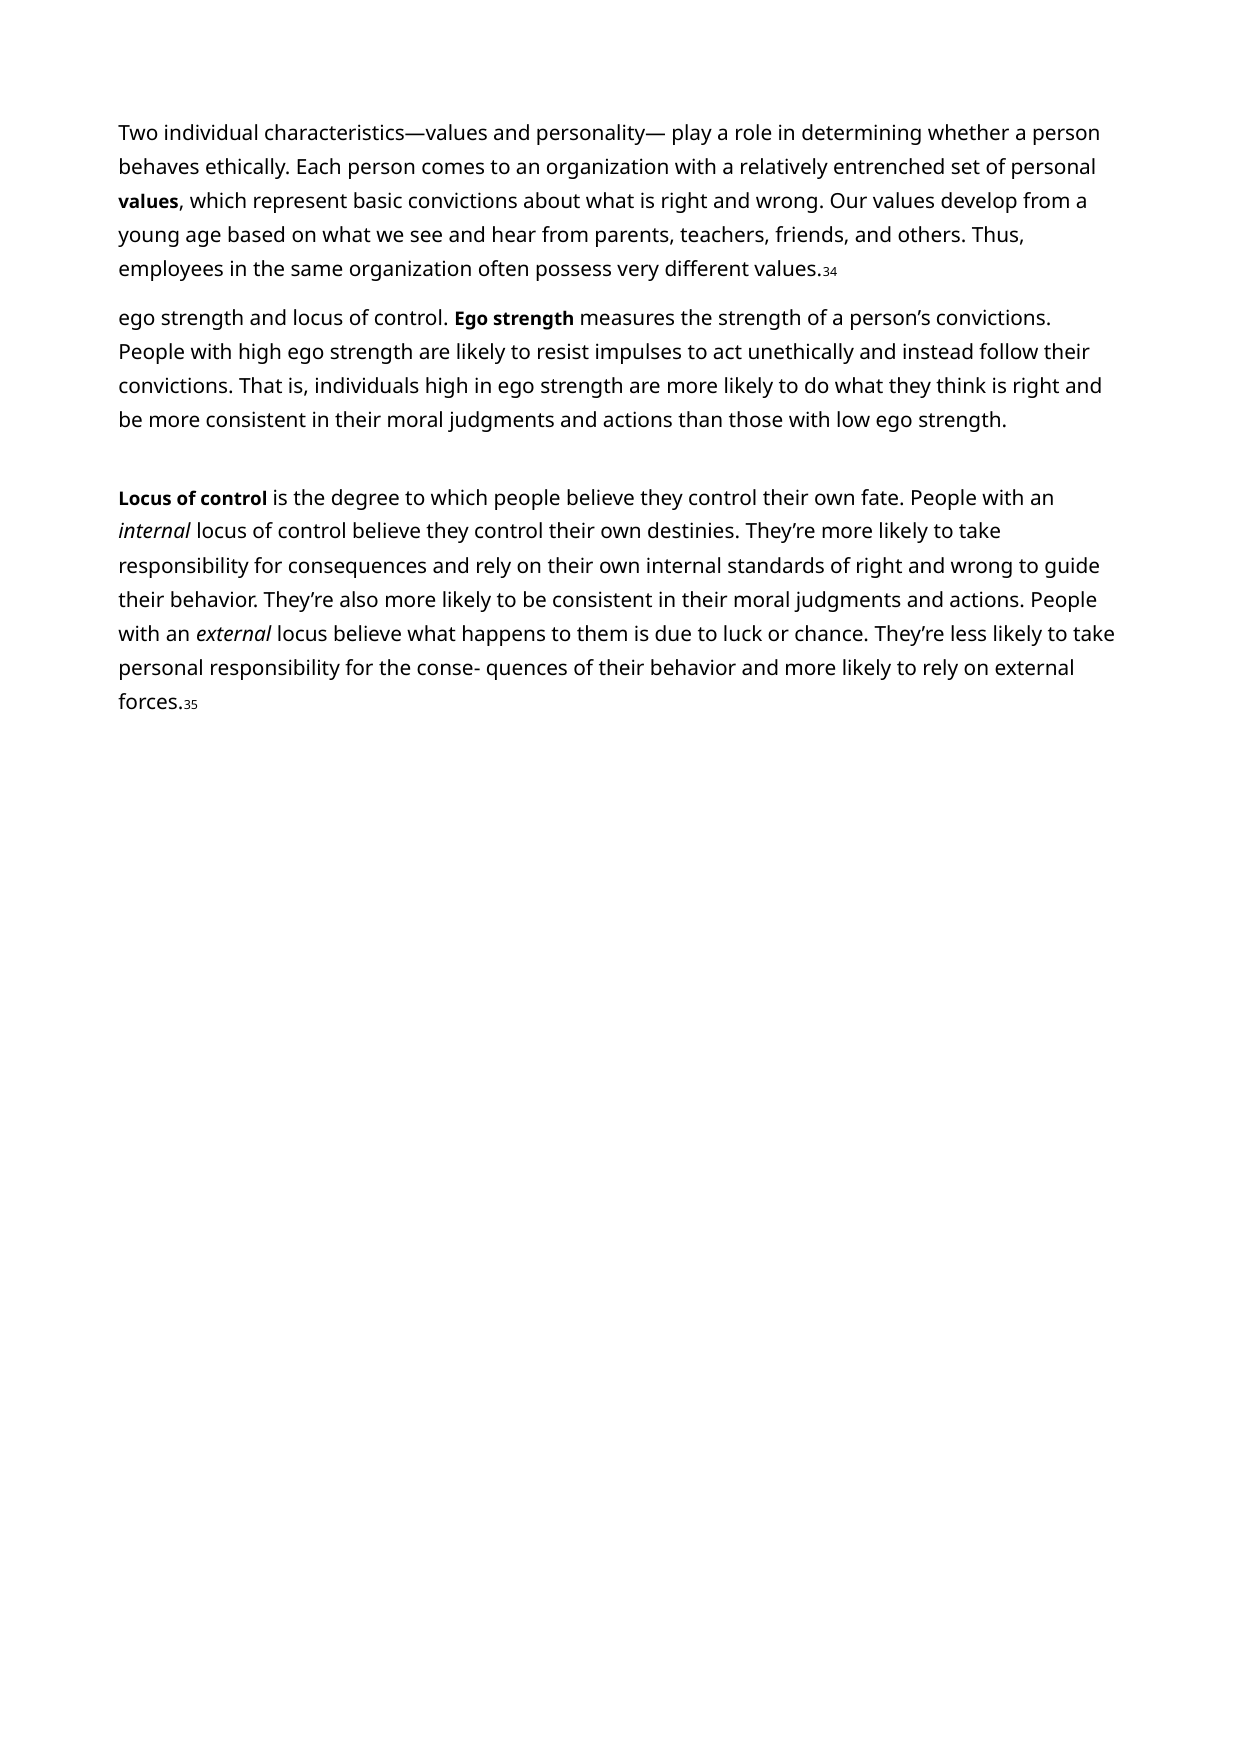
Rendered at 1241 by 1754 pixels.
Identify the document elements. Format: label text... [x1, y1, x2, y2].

text Locus of control is the degree to which people believe they control their own fate. People with an internal locus of control believe they control their own destinies. They’re more likely to take responsibility for consequences and rely on their own internal standards of right and wrong to guide their behavior. They’re also more likely to be consistent in their moral judgments and actions. People with an external locus believe what happens to them is due to luck or chance. They’re less likely to take personal responsibility for the conse- quences of their behavior and more likely to rely on external forces.35 [118, 483, 1122, 715]
text Two individual characteristics—values and personality— play a role in determining whether a person behaves ethically. Each person comes to an organization with a relatively entrenched set of personal values, which represent basic convictions about what is right and wrong. Our values develop from a young age based on what we see and hear from parents, teachers, friends, and others. Thus, employees in the same organization often possess very different values.34 [118, 118, 1122, 283]
text ego strength and locus of control. Ego strength measures the strength of a person’s convictions. People with high ego strength are likely to resist impulses to act unethically and instead follow their convictions. That is, individuals high in ego strength are more likely to do what they think is right and be more consistent in their moral judgments and actions than those with low ego strength. [118, 303, 1122, 434]
